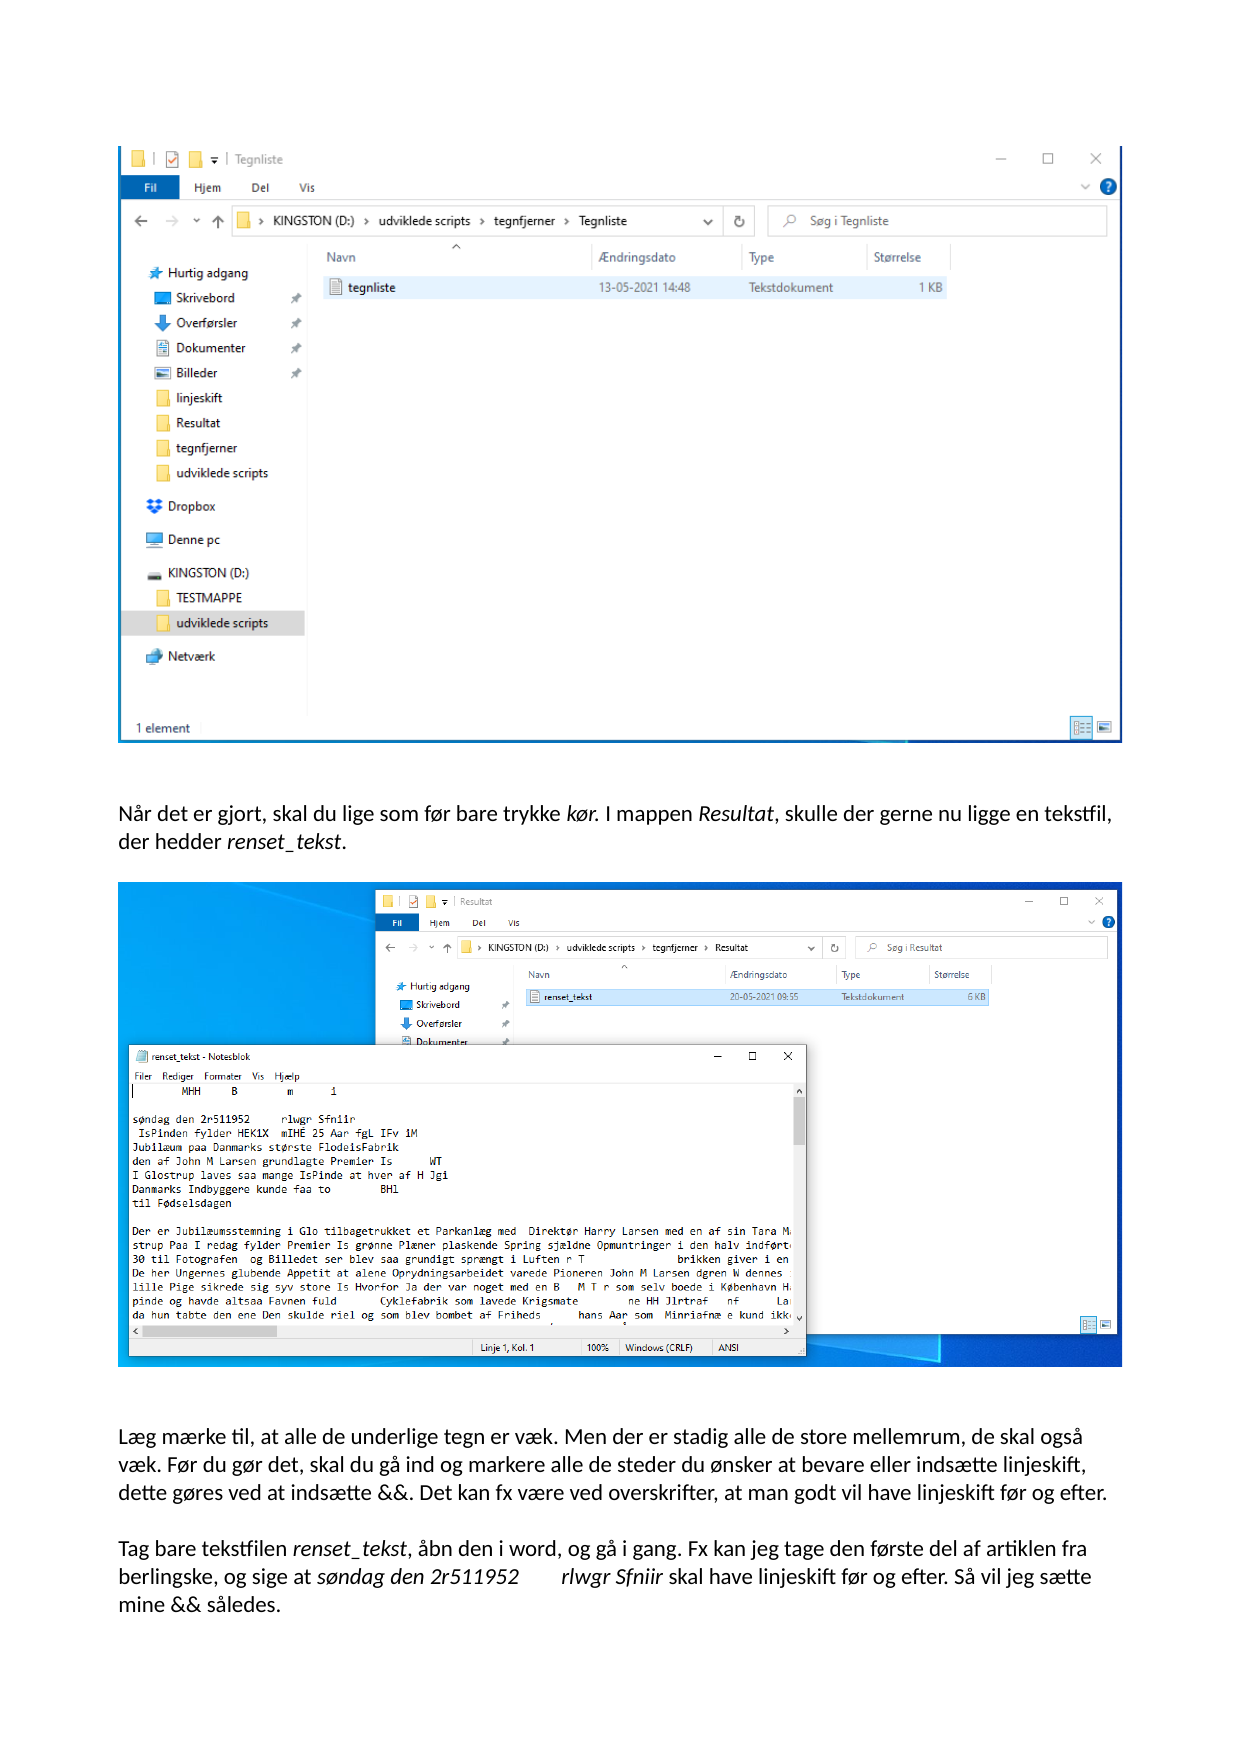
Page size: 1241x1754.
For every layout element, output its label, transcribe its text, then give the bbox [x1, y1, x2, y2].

text Læg mærke til, at alle de underlige tegn er væk. Men der er stadig alle de store mellemrum, de skal også væk. Før du gør det, skal du gå ind og markere alle de steder du ønsker at bevare eller indsætte linjeskift, dette gøres ved at indsætte &&. Det kan fx være ved overskrifter, at man godt vil have linjeskift før og efter. [118, 1422, 1122, 1506]
picture [182, 908, 242, 944]
text Når det er gjort, skal du lige som før bare trykke kør. I mappen Resultat, skulle der gerne nu ligge en tekstfil, der hedder renset_tekst. [118, 799, 1122, 855]
picture [118, 146, 1123, 743]
text Tag bare tekstfilen renset_tekst, åbn den i word, og gå i gang. Fx kan jeg tage den første del af artiklen fra berlingske, og sige at søndag den 2r511952 rlwgr Sfniir skal have linjeskift før og efter. Så vil jeg sætte mine && således. [118, 1534, 1122, 1618]
picture [157, 889, 168, 895]
picture [269, 995, 279, 1005]
picture [129, 882, 1123, 1367]
